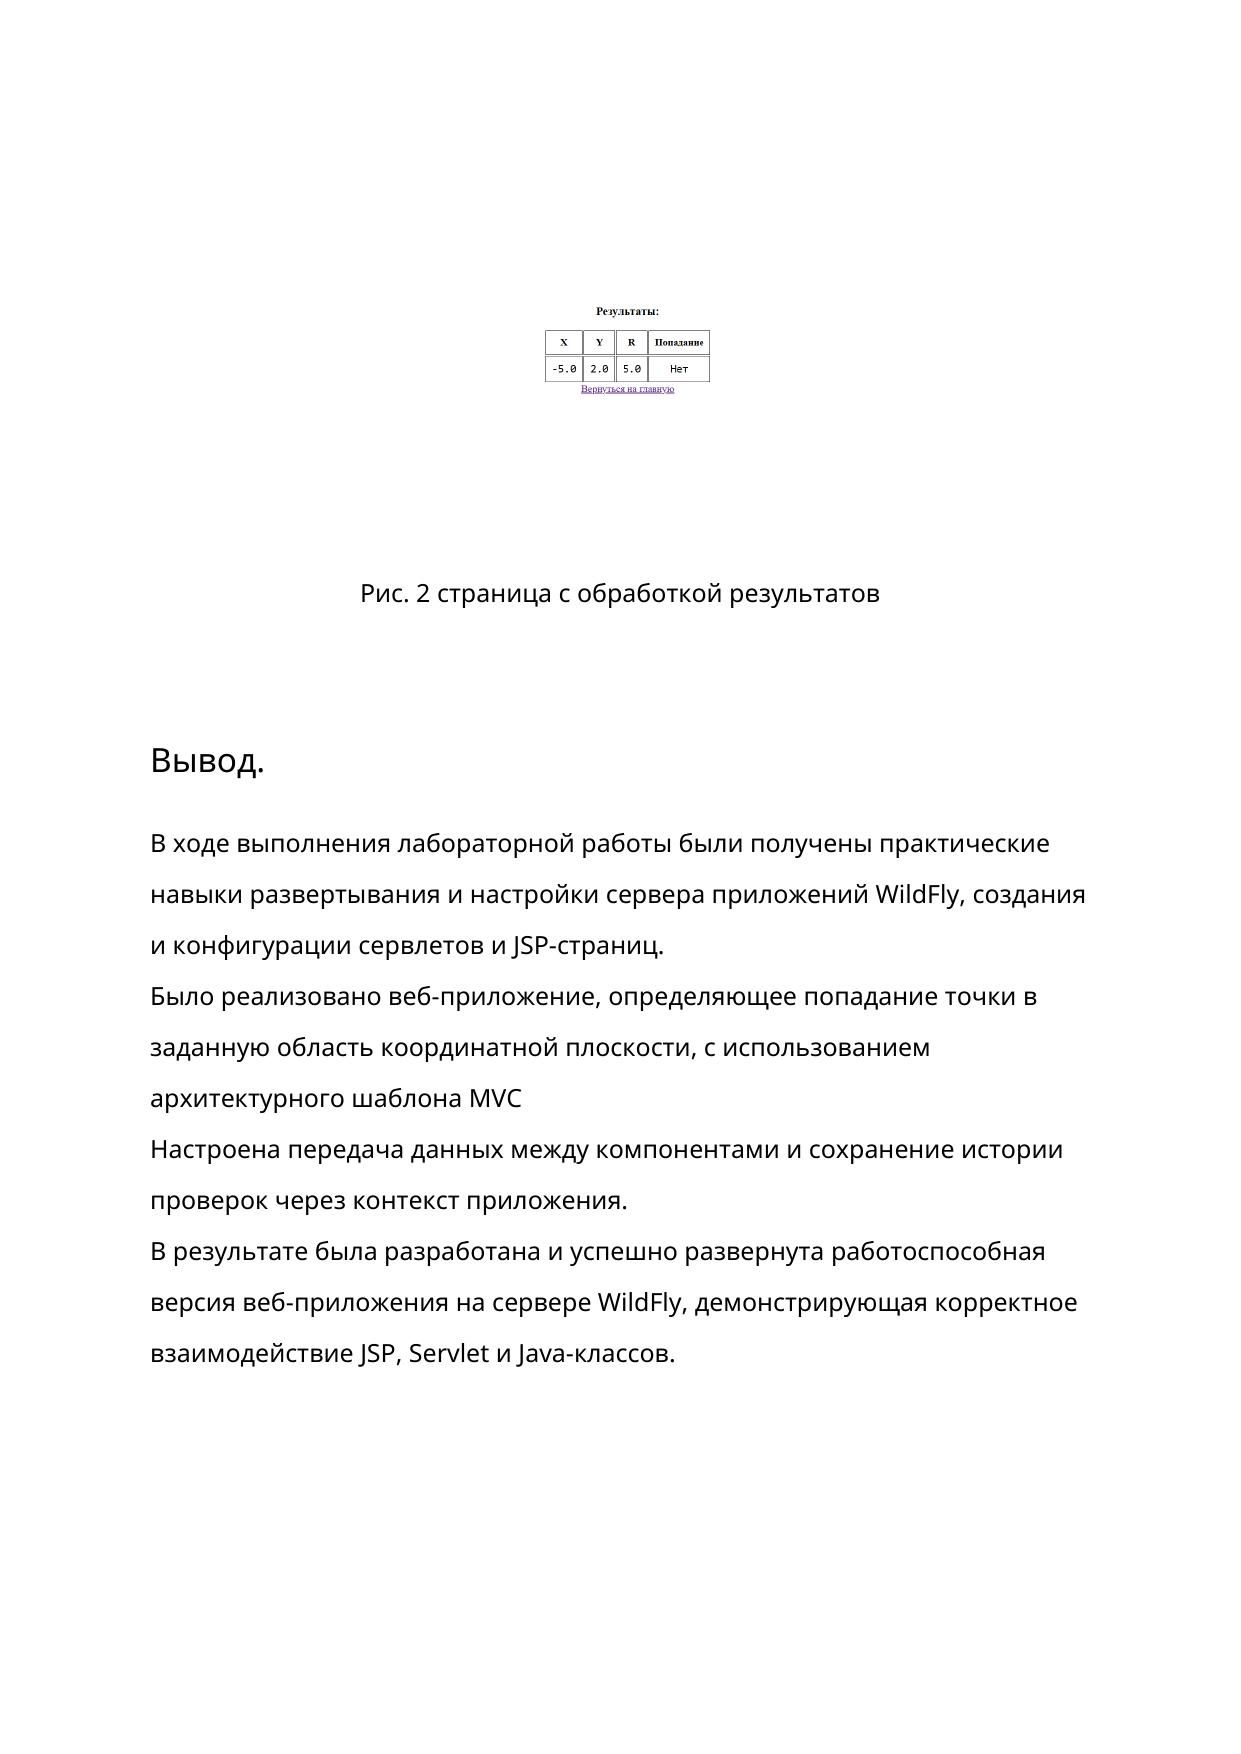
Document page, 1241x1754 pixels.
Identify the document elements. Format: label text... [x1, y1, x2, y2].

text В ходе выполнения лабораторной работы были получены практические навыки развертывания и настройки сервера приложений WildFly, создания и конфигурации сервлетов и JSP-страниц. Было реализовано веб-приложение, определяющее попадание точки в заданную область координатной плоскости, с использованием архитектурного шаблона MVC Настроена передача данных между компонентами и сохранение истории проверок через контекст приложения. В результате была разработана и успешно развернута работоспособная версия веб-приложения на сервере WildFly, демонстрирующая корректное взаимодействие JSP, Servlet и Java-классов. [150, 826, 1090, 1370]
text Рис. 2 страница с обработкой результатов [150, 150, 1090, 610]
picture [157, 129, 1098, 559]
text Вывод. [150, 737, 1090, 782]
